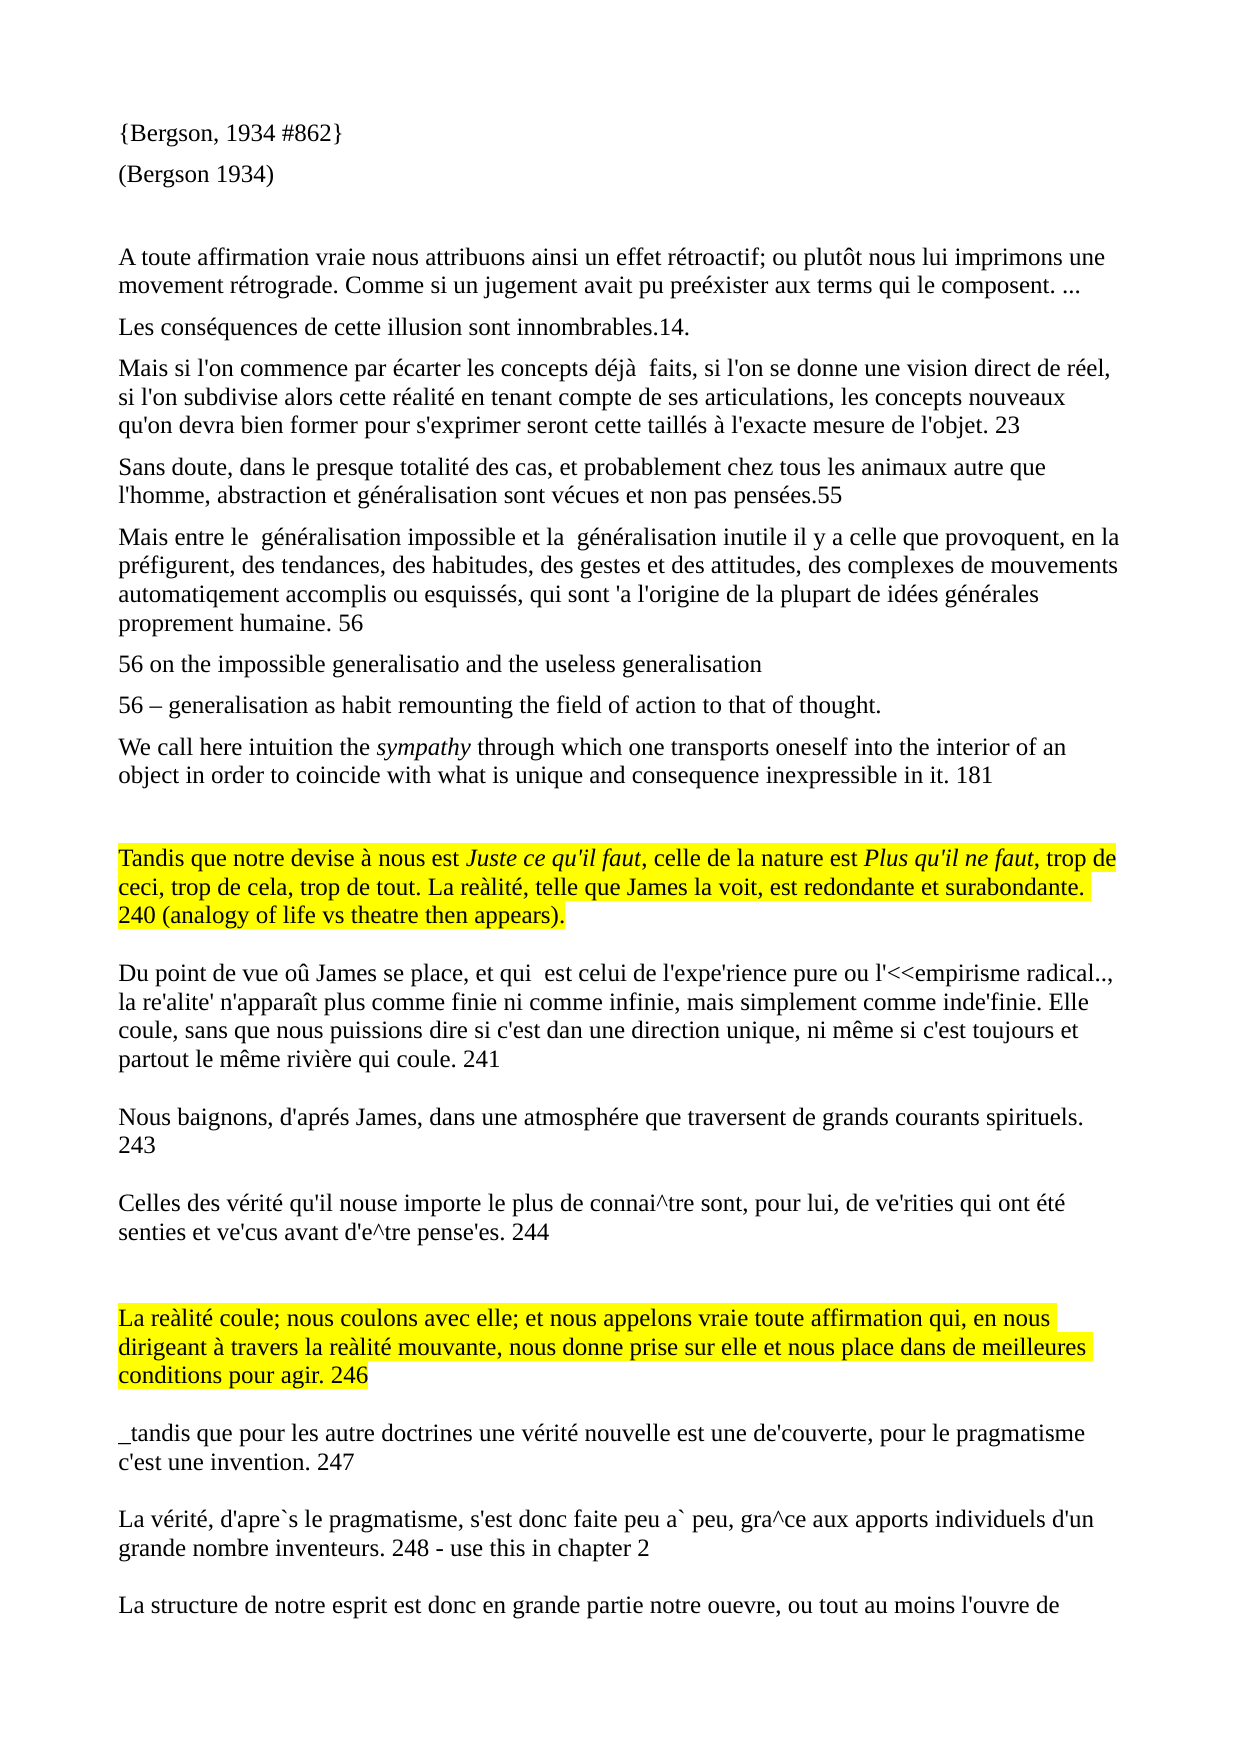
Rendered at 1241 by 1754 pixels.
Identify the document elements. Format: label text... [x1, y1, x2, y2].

text Mais entre le généralisation impossible et la généralisation inutile il y a celle que provoquent, en la préfigurent, des tendances, des habitudes, des gestes et des attitudes, des complexes de mouvements automatiqement accomplis ou esquissés, qui sont 'a l'origine de la plupart de idées générales proprement humaine. 56 [118, 522, 1122, 637]
text 56 – generalisation as habit remounting the field of action to that of thought. [118, 691, 1122, 719]
text {Bergson, 1934 #862} [118, 118, 1122, 147]
text 56 on the impossible generalisatio and the useless generalisation [118, 649, 1122, 678]
text Mais si l'on commence par écarter les concepts déjà faits, si l'on se donne une vision direct de réel, si l'on subdivise alors cette réalité en tenant compte de ses articulations, les concepts nouveaux qu'on devra bien former pour s'exprimer seront cette taillés à l'exacte mesure de l'objet. 23 [118, 353, 1122, 439]
text A toute affirmation vraie nous attribuons ainsi un effet rétroactif; ou plutôt nous lui imprimons une movement rétrograde. Comme si un jugement avait pu preéxister aux terms qui le composent. ... [118, 242, 1122, 299]
text Les conséquences de cette illusion sont innombrables.14. [118, 312, 1122, 341]
text (Bergson 1934) [118, 159, 1122, 188]
text We call here intuition the sympathy through which one transports oneself into the interior of an object in order to coincide with what is unique and consequence inexpressible in it. 181 [118, 732, 1122, 789]
text Tandis que notre devise à nous est Juste ce qu'il faut, celle de la nature est Plus qu'il ne faut, trop de ceci, trop de cela, trop de tout. La reàlité, telle que James la voit, est redondante et surabondante. 240 (analogy of life vs theatre then appears). Du point de vue oû James se place, et qui est celui de l'expe'rience pure ou l'<<empirisme radical.., la re'alite' n'apparaît plus comme finie ni comme infinie, mais simplement comme inde'finie. Elle coule, sans que nous puissions dire si c'est dan une direction unique, ni même si c'est toujours et partout le même rivière qui coule. 241 Nous baignons, d'aprés James, dans une atmosphére que traversent de grands courants spirituels. 243 Celles des vérité qu'il nouse importe le plus de connai^tre sont, pour lui, de ve'rities qui ont été senties et ve'cus avant d'e^tre pense'es. 244 La reàlité coule; nous coulons avec elle; et nous appelons vraie toute affirmation qui, en nous dirigeant à travers la reàlité mouvante, nous donne prise sur elle et nous place dans de meilleures conditions pour agir. 246 _tandis que pour les autre doctrines une vérité nouvelle est une de'couverte, pour le pragmatisme c'est une invention. 247 La vérité, d'apre`s le pragmatisme, s'est donc faite peu a` peu, gra^ce aux apports individuels d'un grande nombre inventeurs. 248 - use this in chapter 2 La structure de notre esprit est donc en grande partie notre ouevre, ou tout au moins l'ouvre de [118, 843, 1122, 1619]
text Sans doute, dans le presque totalité des cas, et probablement chez tous les animaux autre que l'homme, abstraction et généralisation sont vécues et non pas pensées.55 [118, 452, 1122, 509]
